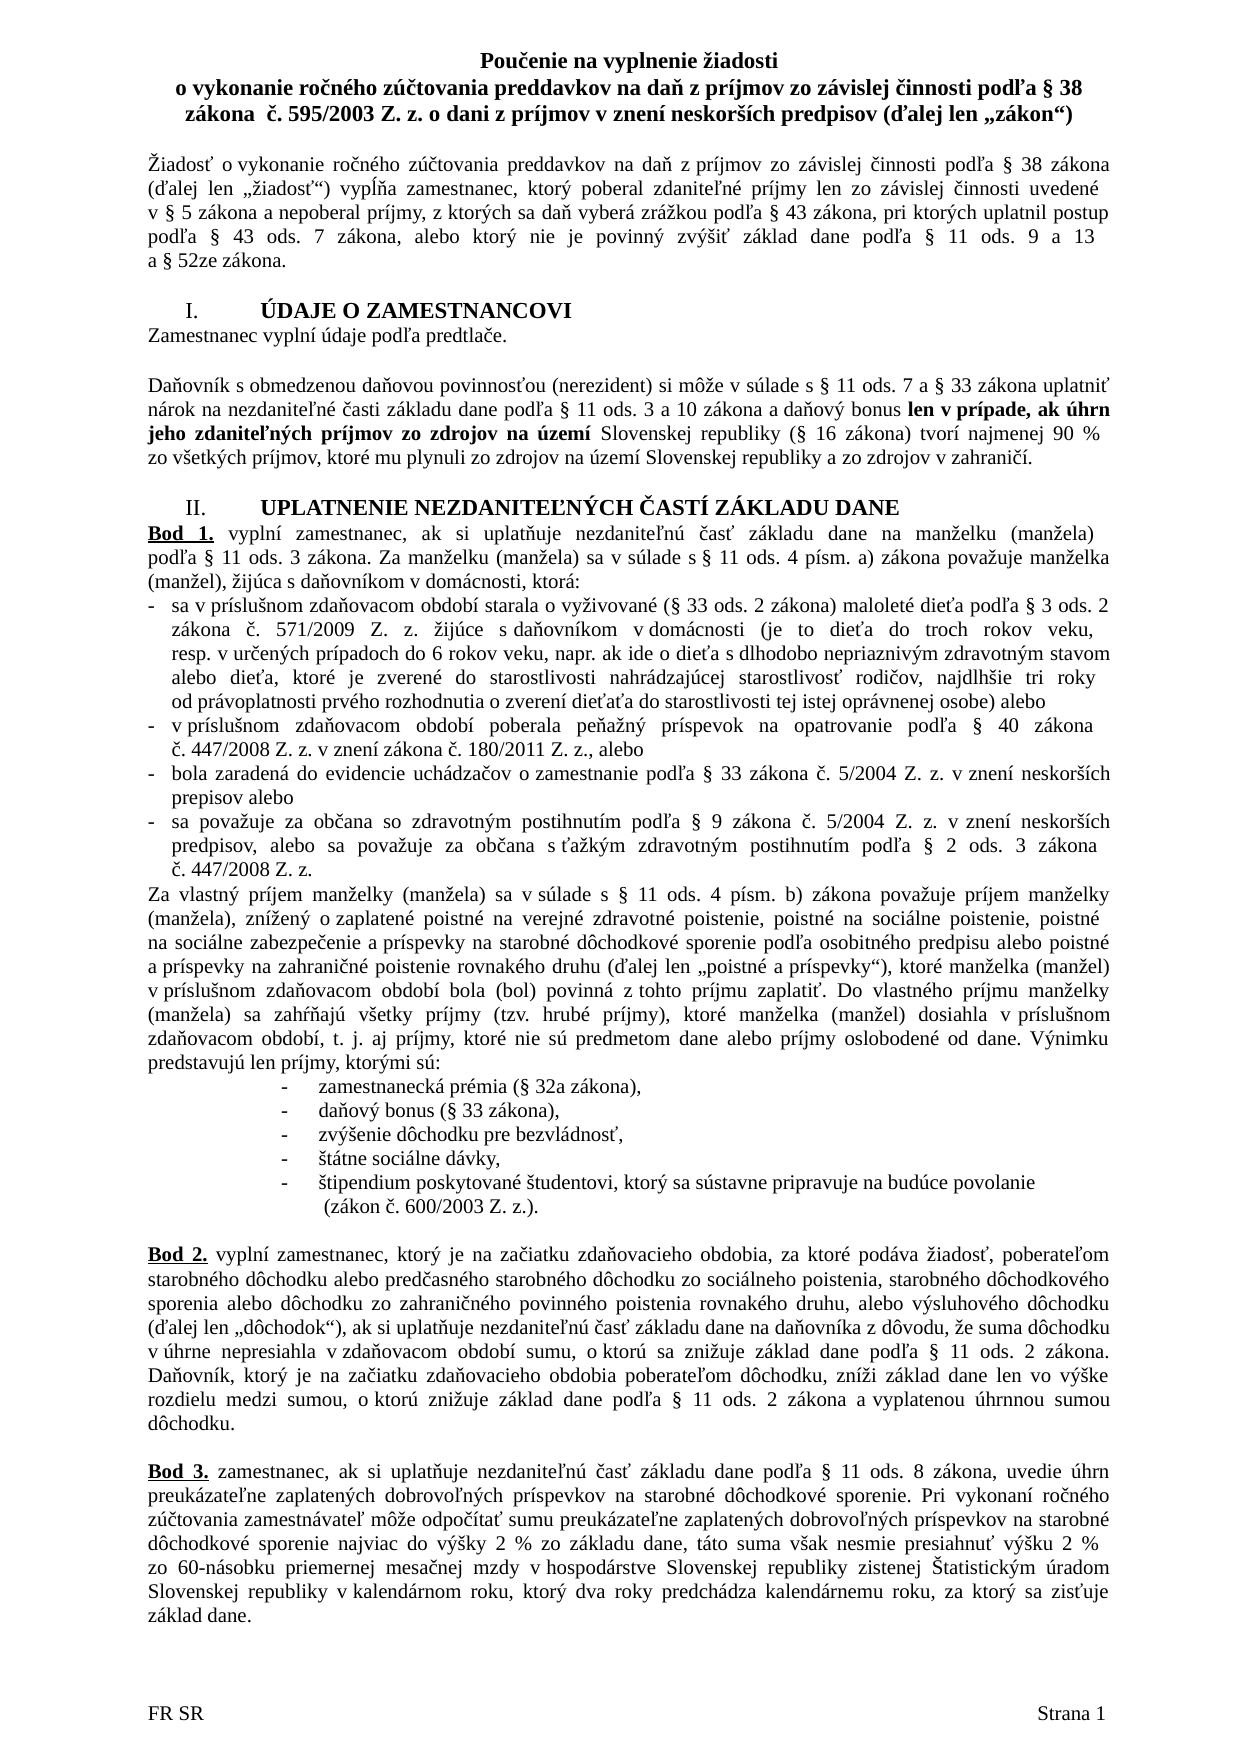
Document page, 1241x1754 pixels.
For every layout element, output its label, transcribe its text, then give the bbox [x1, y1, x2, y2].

text Za vlastný príjem manželky (manžela) sa v súlade s § 11 ods. 4 písm. b) zákona považuje príjem manželky (manžela), znížený o zaplatené poistné na verejné zdravotné poistenie, poistné na sociálne poistenie, poistné na sociálne zabezpečenie a príspevky na starobné dôchodkové sporenie podľa osobitného predpisu alebo poistné a príspevky na zahraničné poistenie rovnakého druhu (ďalej len „poistné a príspevky“), ktoré manželka (manžel) v príslušnom zdaňovacom období bola (bol) povinná z tohto príjmu zaplatiť. Do vlastného príjmu manželky (manžela) sa zahŕňajú všetky príjmy (tzv. hrubé príjmy), ktoré manželka (manžel) dosiahla v príslušnom zdaňovacom období, t. j. aj príjmy, ktoré nie sú predmetom dane alebo príjmy oslobodené od dane. Výnimku predstavujú len príjmy, ktorými sú: [148, 881, 1110, 1074]
list daňový bonus (§ 33 zákona), [281, 1098, 1110, 1122]
text Žiadosť o vykonanie ročného zúčtovania preddavkov na daň z príjmov zo závislej činnosti podľa § 38 zákona (ďalej len „žiadosť“) vypĺňa zamestnanec, ktorý poberal zdaniteľné príjmy len zo závislej činnosti uvedené v § 5 zákona a nepoberal príjmy, z ktorých sa daň vyberá zrážkou podľa § 43 zákona, pri ktorých uplatnil postup podľa § 43 ods. 7 zákona, alebo ktorý nie je povinný zvýšiť základ dane podľa § 11 ods. 9 a 13 a § 52ze zákona. [148, 152, 1110, 272]
list sa považuje za občana so zdravotným postihnutím podľa § 9 zákona č. 5/2004 Z. z. v znení neskorších predpisov, alebo sa považuje za občana s ťažkým zdravotným postihnutím podľa § 2 ods. 3 zákona č. 447/2008 Z. z. [148, 809, 1110, 881]
text (zákon č. 600/2003 Z. z.). [318, 1194, 1110, 1218]
list zvýšenie dôchodku pre bezvládnosť, [281, 1122, 1110, 1146]
list štipendium poskytované študentovi, ktorý sa sústavne pripravuje na budúce povolanie [281, 1170, 1110, 1194]
text Bod 2. vyplní zamestnanec, ktorý je na začiatku zdaňovacieho obdobia, za ktoré podáva žiadosť, poberateľom starobného dôchodku alebo predčasného starobného dôchodku zo sociálneho poistenia, starobného dôchodkového sporenia alebo dôchodku zo zahraničného povinného poistenia rovnakého druhu, alebo výsluhového dôchodku (ďalej len „dôchodok“), ak si uplatňuje nezdaniteľnú časť základu dane na daňovníka z dôvodu, že suma dôchodku v úhrne nepresiahla v zdaňovacom období sumu, o ktorú sa znižuje základ dane podľa § 11 ods. 2 zákona. Daňovník, ktorý je na začiatku zdaňovacieho obdobia poberateľom dôchodku, zníži základ dane len vo výške rozdielu medzi sumou, o ktorú znižuje základ dane podľa § 11 ods. 2 zákona a vyplatenou úhrnnou sumou dôchodku. [148, 1242, 1110, 1435]
text o vykonanie ročného zúčtovania preddavkov na daň z príjmov zo závislej činnosti podľa § 38 zákona č. 595/2003 Z. z. o dani z príjmov v znení neskorších predpisov (ďalej len „zákon“) [148, 74, 1110, 126]
list sa v príslušnom zdaňovacom období starala o vyživované (§ 33 ods. 2 zákona) maloleté dieťa podľa § 3 ods. 2 zákona č. 571/2009 Z. z. žijúce s daňovníkom v domácnosti (je to dieťa do troch rokov veku, resp. v určených prípadoch do 6 rokov veku, napr. ak ide o dieťa s dlhodobo nepriaznivým zdravotným stavom alebo dieťa, ktoré je zverené do starostlivosti nahrádzajúcej starostlivosť rodičov, najdlhšie tri roky od právoplatnosti prvého rozhodnutia o zverení dieťaťa do starostlivosti tej istej oprávnenej osobe) alebo [148, 593, 1110, 713]
text Zamestnanec vyplní údaje podľa predtlače. [148, 323, 1110, 347]
text Bod 1. vyplní zamestnanec, ak si uplatňuje nezdaniteľnú časť základu dane na manželku (manžela) podľa § 11 ods. 3 zákona. Za manželku (manžela) sa v súlade s § 11 ods. 4 písm. a) zákona považuje manželka (manžel), žijúca s daňovníkom v domácnosti, ktorá: [148, 521, 1110, 593]
list Údaje o zamestnancovi [185, 297, 1110, 323]
list bola zaradená do evidencie uchádzačov o zamestnanie podľa § 33 zákona č. 5/2004 Z. z. v znení neskorších prepisov alebo [148, 761, 1110, 809]
list štátne sociálne dávky, [281, 1146, 1110, 1170]
list Uplatnenie nezdaniteľných častí základu dane [185, 494, 1110, 521]
text Bod 3. zamestnanec, ak si uplatňuje nezdaniteľnú časť základu dane podľa § 11 ods. 8 zákona, uvedie úhrn preukázateľne zaplatených dobrovoľných príspevkov na starobné dôchodkové sporenie. Pri vykonaní ročného zúčtovania zamestnávateľ môže odpočítať sumu preukázateľne zaplatených dobrovoľných príspevkov na starobné dôchodkové sporenie najviac do výšky 2 % zo základu dane, táto suma však nesmie presiahnuť výšku 2 % zo 60-násobku priemernej mesačnej mzdy v hospodárstve Slovenskej republiky zistenej Štatistickým úradom Slovenskej republiky v kalendárnom roku, ktorý dva roky predchádza kalendárnemu roku, za ktorý sa zisťuje základ dane. [148, 1459, 1110, 1627]
title Poučenie na vyplnenie žiadosti [148, 47, 1110, 74]
list v príslušnom zdaňovacom období poberala peňažný príspevok na opatrovanie podľa § 40 zákona č. 447/2008 Z. z. v znení zákona č. 180/2011 Z. z., alebo [148, 713, 1110, 761]
text Daňovník s obmedzenou daňovou povinnosťou (nerezident) si môže v súlade s § 11 ods. 7 a § 33 zákona uplatniť nárok na nezdaniteľné časti základu dane podľa § 11 ods. 3 a 10 zákona a daňový bonus len v prípade, ak úhrn jeho zdaniteľných príjmov zo zdrojov na území Slovenskej republiky (§ 16 zákona) tvorí najmenej 90 % zo všetkých príjmov, ktoré mu plynuli zo zdrojov na území Slovenskej republiky a zo zdrojov v zahraničí. [148, 373, 1110, 469]
list zamestnanecká prémia (§ 32a zákona), [281, 1074, 1110, 1098]
